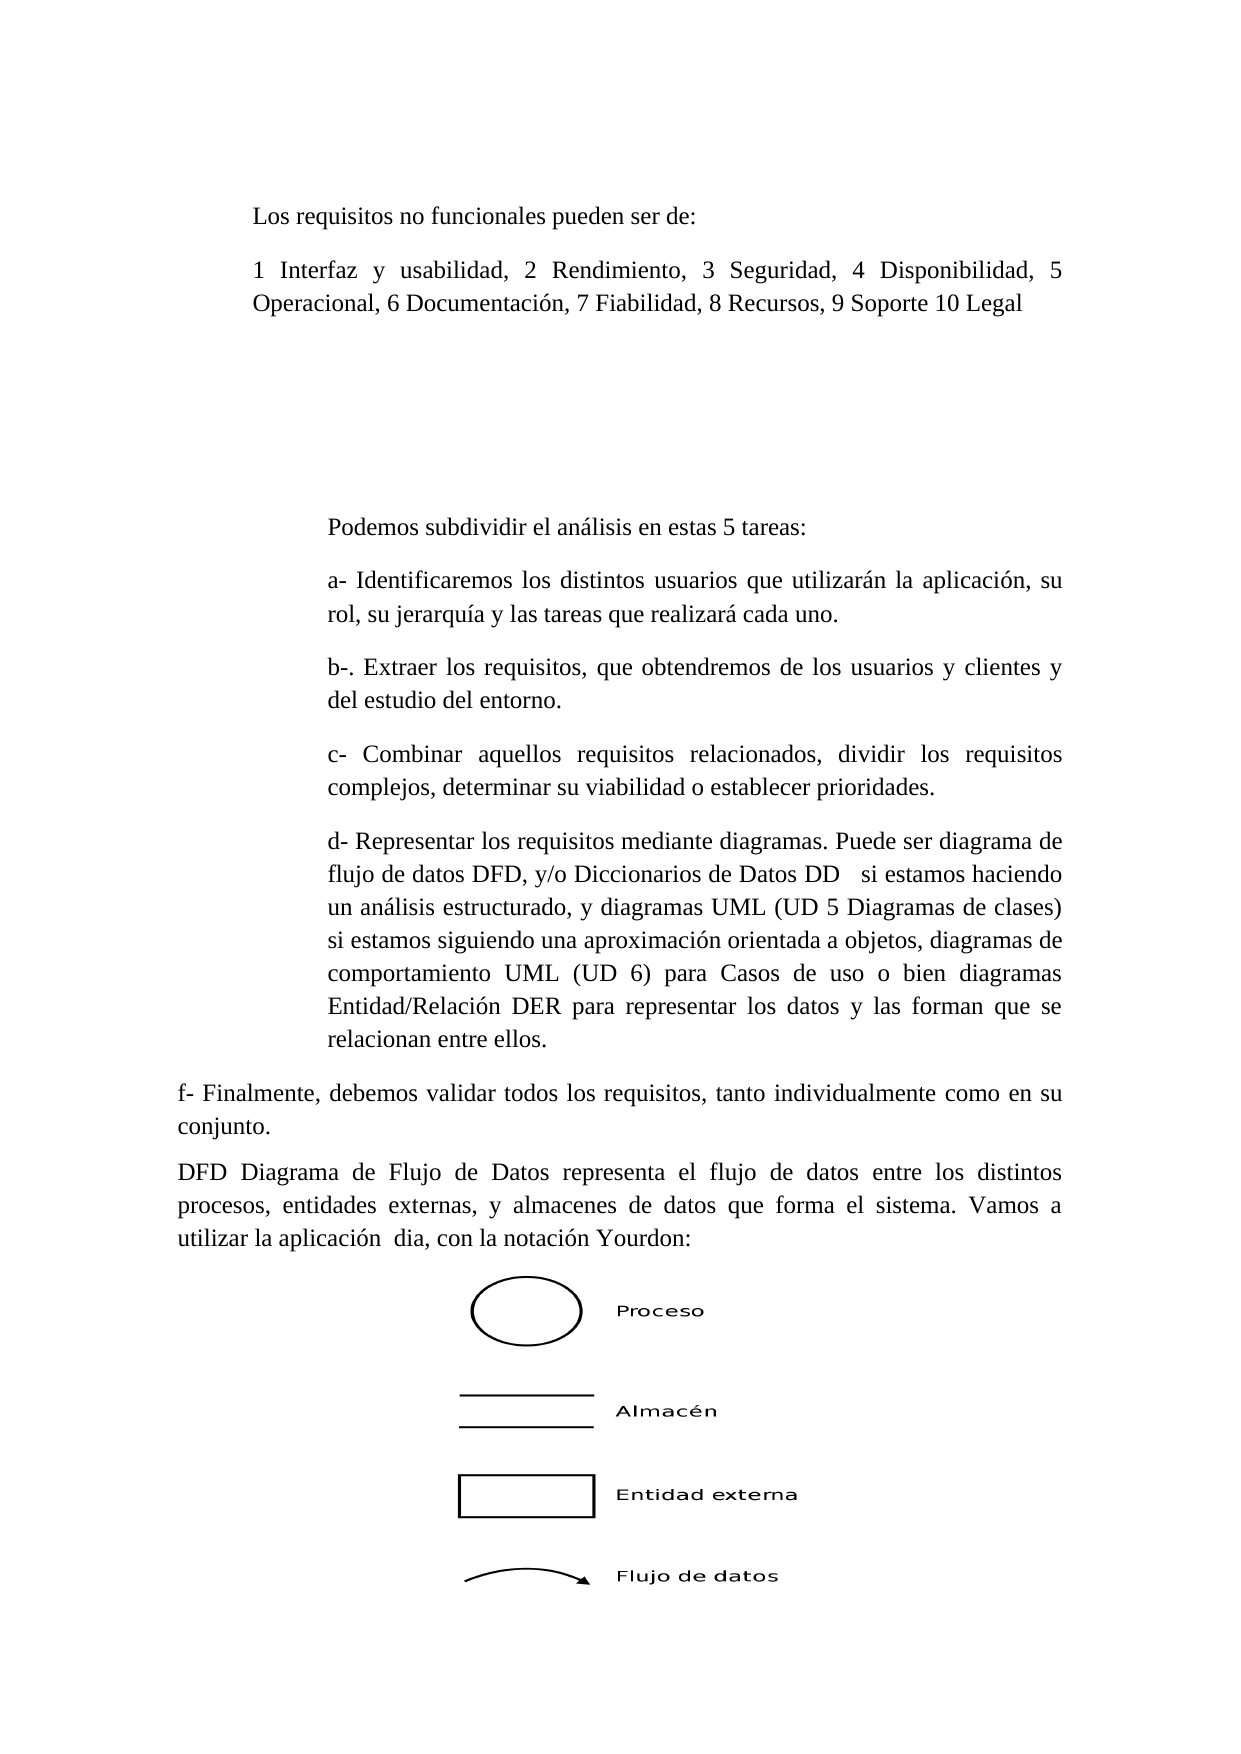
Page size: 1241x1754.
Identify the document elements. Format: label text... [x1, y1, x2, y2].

list d- Representar los requisitos mediante diagramas. Puede ser diagrama de flujo de datos DFD, y/o Diccionarios de Datos DD si estamos haciendo un análisis estructurado, y diagramas UML (UD 5 Diagramas de clases) si estamos siguiendo una aproximación orientada a objetos, diagramas de comportamiento UML (UD 6) para Casos de uso o bien diagramas Entidad/Relación DER para representar los datos y las forman que se relacionan entre ellos. [290, 826, 1063, 1053]
list Podemos subdividir el análisis en estas 5 tareas: [290, 512, 1063, 541]
list Los requisitos no funcionales pueden ser de: [215, 201, 1063, 230]
list c- Combinar aquellos requisitos relacionados, dividir los requisitos complejos, determinar su viabilidad o establecer prioridades. [290, 739, 1063, 801]
picture [441, 1268, 799, 1595]
list 1 Interfaz y usabilidad, 2 Rendimiento, 3 Seguridad, 4 Disponibilidad, 5 Operacional, 6 Documentación, 7 Fiabilidad, 8 Recursos, 9 Soporte 10 Legal [215, 255, 1063, 317]
text DFD Diagrama de Flujo de Datos representa el flujo de datos entre los distintos procesos, entidades externas, y almacenes de datos que forma el sistema. Vamos a utilizar la aplicación dia, con la notación Yourdon: [177, 1157, 1063, 1252]
list a- Identificaremos los distintos usuarios que utilizarán la aplicación, su rol, su jerarquía y las tareas que realizará cada uno. [290, 566, 1063, 627]
list b-. Extraer los requisitos, que obtendremos de los usuarios y clientes y del estudio del entorno. [290, 652, 1063, 714]
text f- Finalmente, debemos validar todos los requisitos, tanto individualmente como en su conjunto. [177, 1078, 1063, 1140]
